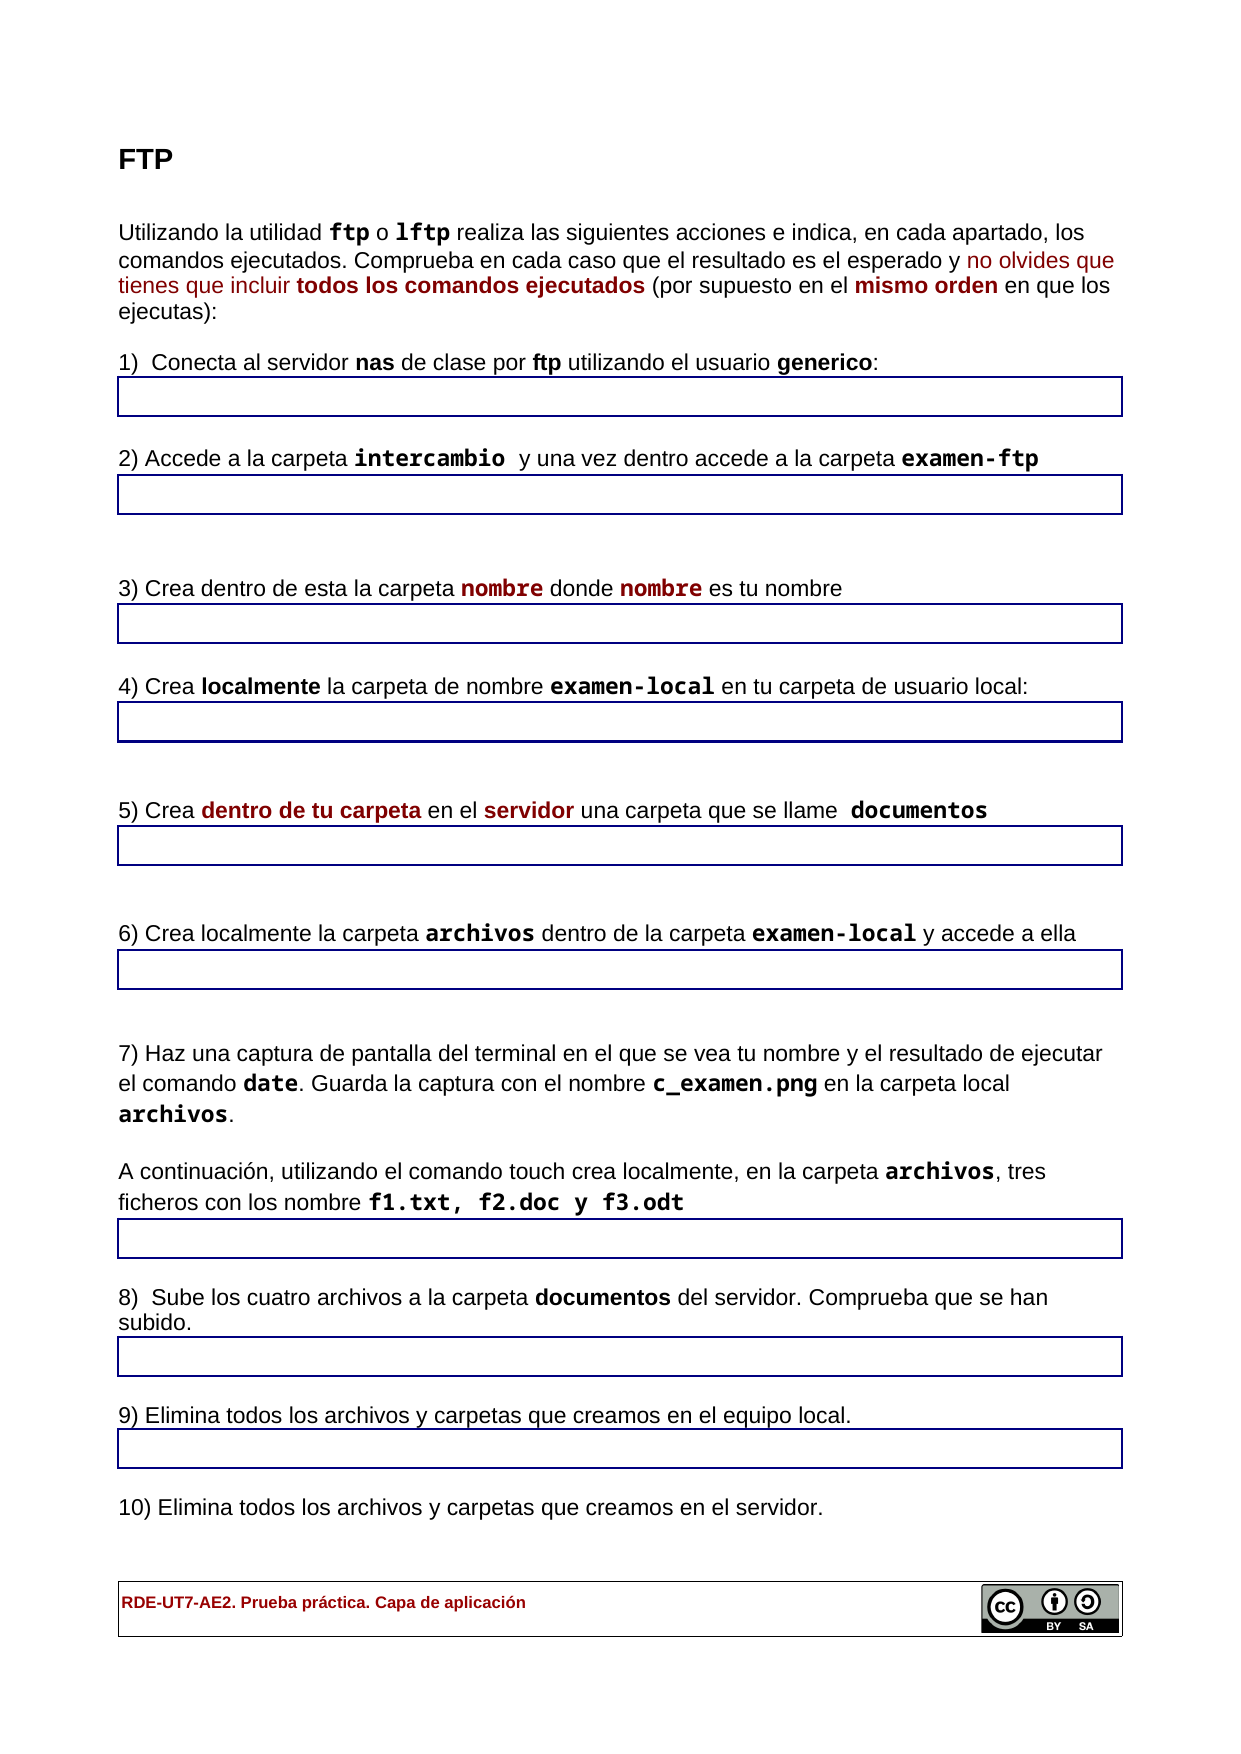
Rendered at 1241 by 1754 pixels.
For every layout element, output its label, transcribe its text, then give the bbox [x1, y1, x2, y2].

subtitle FTP [118, 143, 1122, 176]
table_header [119, 1430, 1121, 1467]
table_header [119, 951, 1121, 988]
text 8) Sube los cuatro archivos a la carpeta documentos del servidor. Comprueba que se han subido. [118, 1284, 1122, 1336]
text 1) Conecta al servidor nas de clase por ftp utilizando el usuario generico: [118, 350, 1122, 376]
text 5) Crea dentro de tu carpeta en el servidor una carpeta que se llame documentos [118, 794, 1122, 825]
text 9) Elimina todos los archivos y carpetas que creamos en el equipo local. [118, 1402, 1122, 1428]
picture [981, 1584, 1119, 1633]
text 6) Crea localmente la carpeta archivos dentro de la carpeta examen-local y accede a ella [118, 917, 1122, 949]
table_header [119, 1220, 1121, 1257]
text Utilizando la utilidad ftp o lftp realiza las siguientes acciones e indica, en cada apartado, los comandos ejecutados. Comprueba en cada caso que el resultado es el esperado y no olvides que tienes que incluir todos los comandos ejecutados (por supuesto en el mismo orden en que los ejecutas): [118, 216, 1122, 324]
table_header [119, 703, 1121, 740]
table_header [119, 476, 1121, 513]
text 2) Accede a la carpeta intercambio y una vez dentro accede a la carpeta examen-ftp [118, 442, 1122, 474]
text A continuación, utilizando el comando touch crea localmente, en la carpeta archivos, tres ficheros con los nombre f1.txt, f2.doc y f3.odt [118, 1155, 1122, 1217]
table_header [119, 378, 1121, 415]
text 4) Crea localmente la carpeta de nombre examen-local en tu carpeta de usuario local: [118, 670, 1122, 701]
text 7) Haz una captura de pantalla del terminal en el que se vea tu nombre y el resultado de ejecutar el comando date. Guarda la captura con el nombre c_examen.png en la carpeta local archivos. [118, 1041, 1122, 1129]
table_header [119, 827, 1121, 864]
table_header [119, 605, 1121, 642]
table_header [119, 1338, 1121, 1375]
text 10) Elimina todos los archivos y carpetas que creamos en el servidor. [118, 1495, 1122, 1521]
text 3) Crea dentro de esta la carpeta nombre donde nombre es tu nombre [118, 572, 1122, 603]
